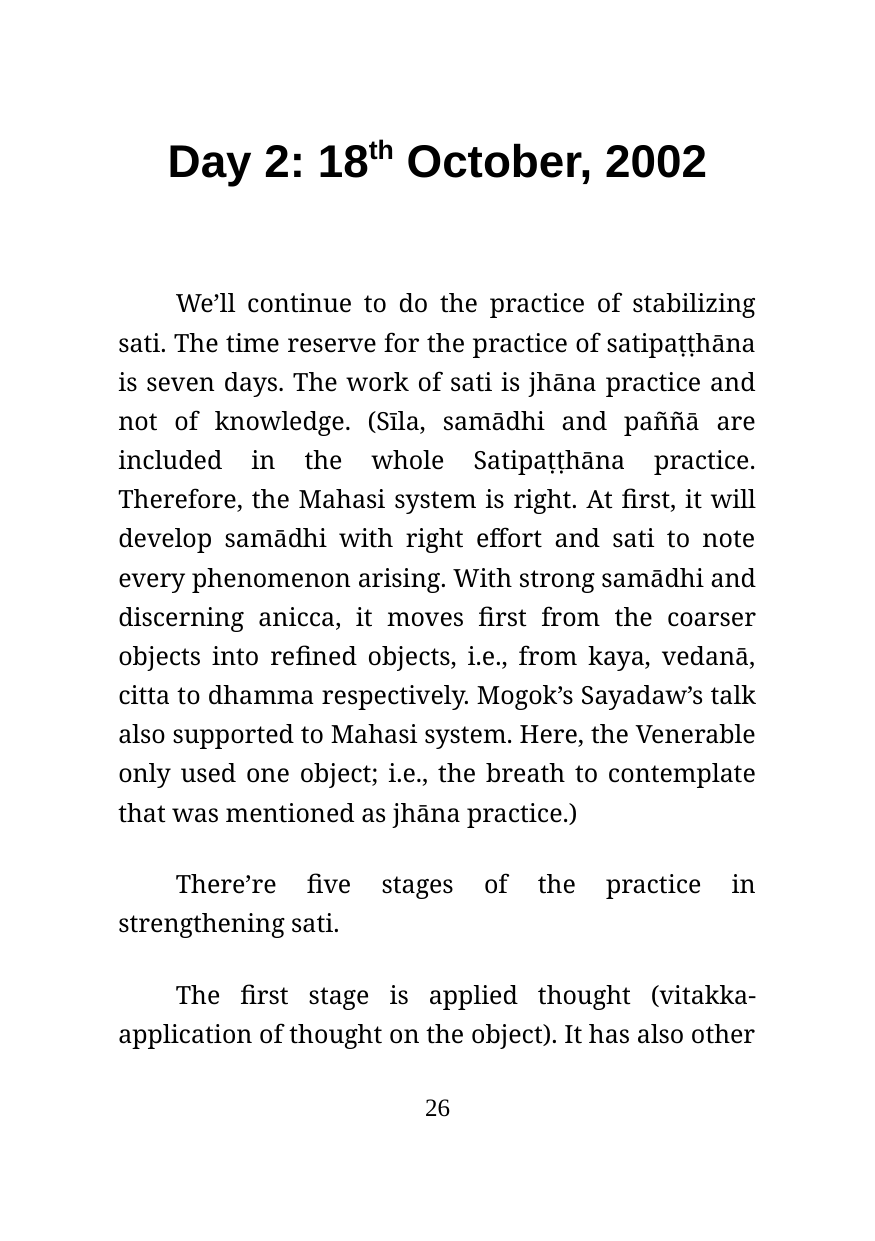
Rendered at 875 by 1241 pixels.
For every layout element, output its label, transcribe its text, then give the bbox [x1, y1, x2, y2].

subtitle Day 2: 18th October, 2002 [118, 134, 756, 187]
text We’ll continue to do the practice of stabilizing sati. The time reserve for the practice of satipaṭṭhāna is seven days. The work of sati is jhāna practice and not of knowledge. (Sīla, samādhi and paññā are included in the whole Satipaṭṭhāna practice. Therefore, the Mahasi system is right. At first, it will develop samādhi with right effort and sati to note every phenomenon arising. With strong samādhi and discerning anicca, it moves first from the coarser objects into refined objects, i.e., from kaya, vedanā, citta to dhamma respectively. Mogok’s Sayadaw’s talk also supported to Mahasi system. Here, the Venerable only used one object; i.e., the breath to contemplate that was mentioned as jhāna practice.) [118, 286, 756, 829]
text The first stage is applied thought (vitakka-application of thought on the object). It has also other [118, 978, 756, 1051]
text There’re five stages of the practice in strengthening sati. [118, 867, 756, 940]
